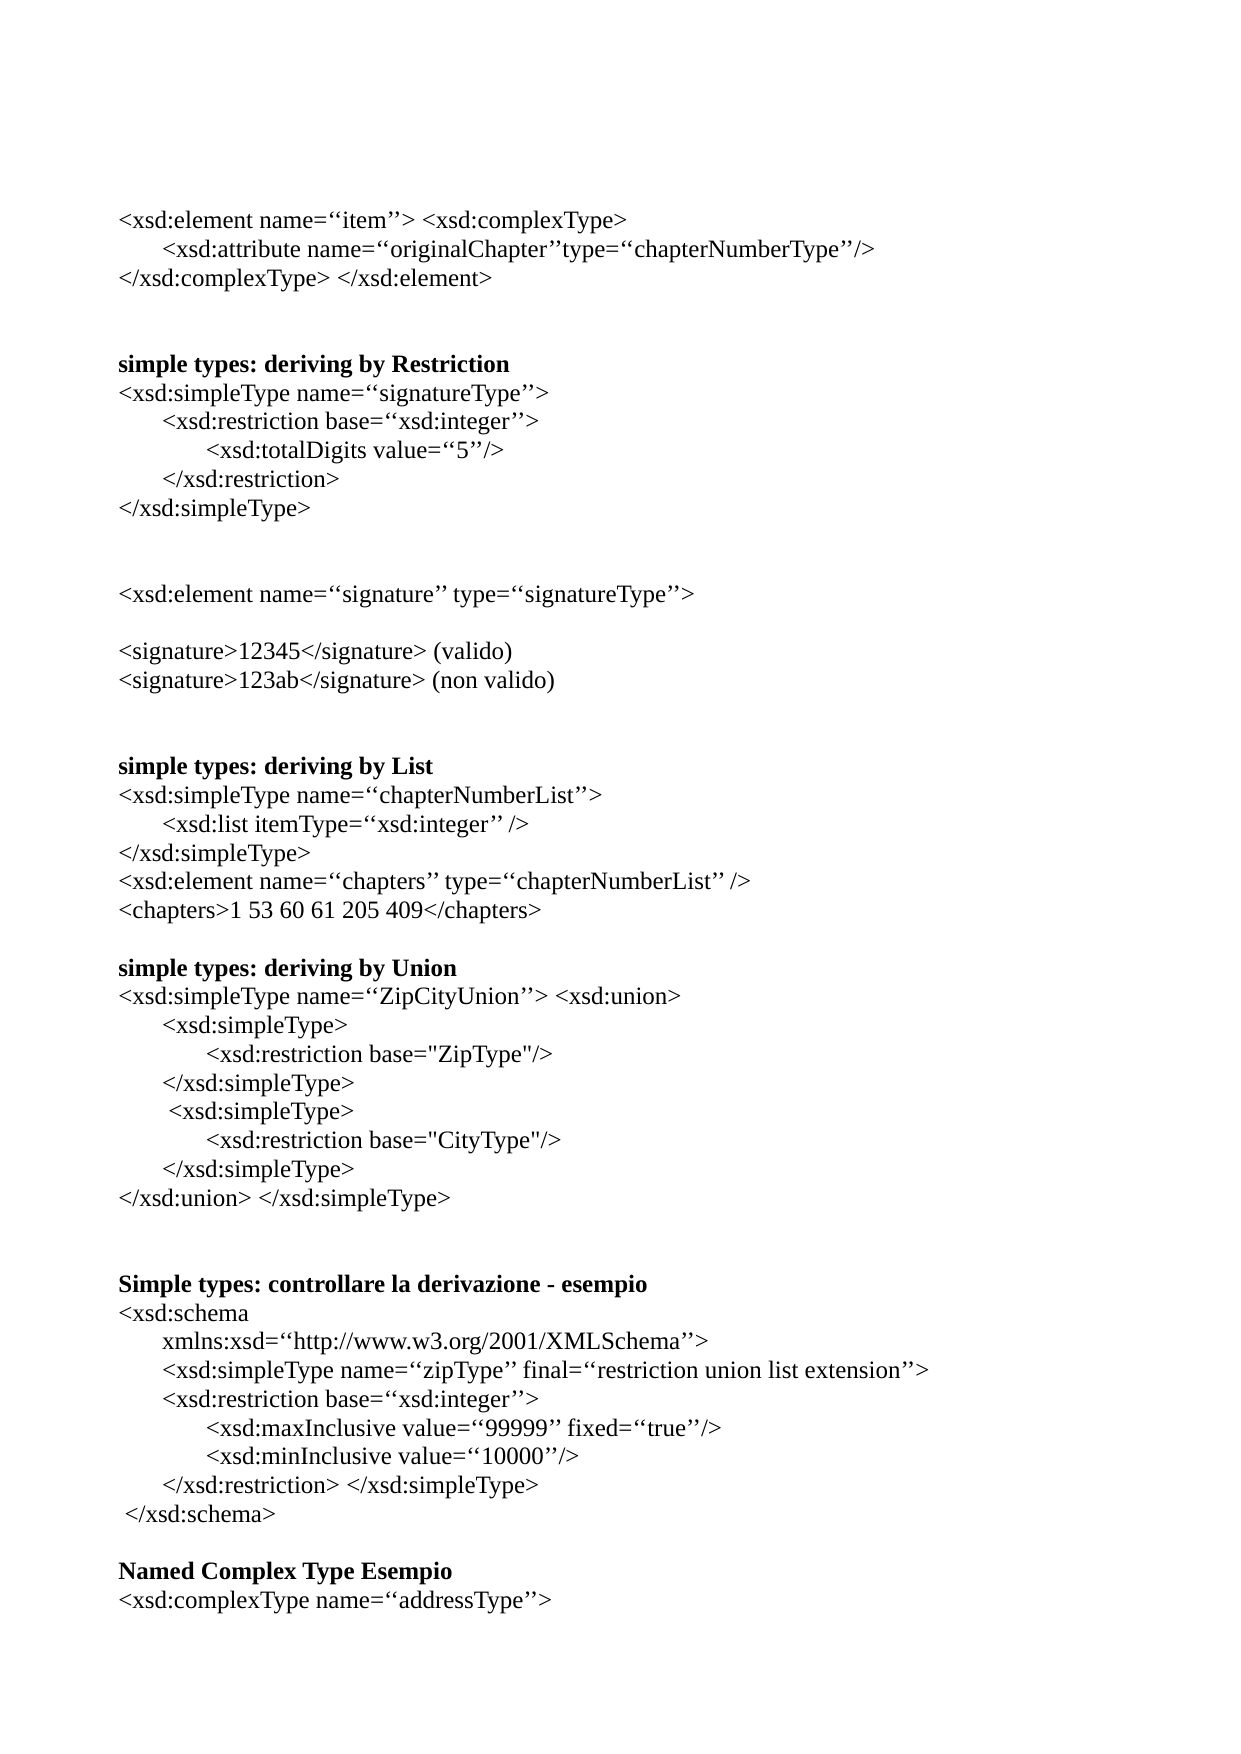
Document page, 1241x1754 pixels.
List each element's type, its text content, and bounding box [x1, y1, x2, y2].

text </xsd:restriction> </xsd:simpleType> [118, 1470, 1122, 1499]
text simple types: deriving by Union [118, 953, 1122, 981]
text Named Complex Type Esempio [118, 1556, 1122, 1585]
text <xsd:simpleType> [118, 1096, 1122, 1125]
text <xsd:simpleType name=‘‘signatureType’’> [118, 378, 1122, 406]
text <xsd:minInclusive value=‘‘10000’’/> [118, 1441, 1122, 1470]
text <signature>12345</signature> (valido) [118, 636, 1122, 665]
text </xsd:simpleType> [118, 838, 1122, 866]
text </xsd:union> </xsd:simpleType> [118, 1183, 1122, 1211]
text <xsd:simpleType name=‘‘ZipCityUnion’’> <xsd:union> [118, 981, 1122, 1010]
text <xsd:element name=‘‘item’’> <xsd:complexType> [118, 205, 1122, 234]
text <xsd:totalDigits value=‘‘5’’/> [118, 435, 1122, 464]
text </xsd:complexType> </xsd:element> [118, 263, 1122, 291]
text </xsd:simpleType> [118, 1068, 1122, 1096]
text <xsd:maxInclusive value=‘‘99999’’ fixed=‘‘true’’/> [118, 1413, 1122, 1441]
text <signature>123ab</signature> (non valido) [118, 665, 1122, 694]
text <xsd:simpleType name=‘‘zipType’’ final=‘‘restriction union list extension’’> [118, 1355, 1122, 1384]
text <xsd:element name=‘‘signature’’ type=‘‘signatureType’’> [118, 579, 1122, 608]
text <xsd:restriction base="ZipType"/> [118, 1039, 1122, 1068]
text <xsd:restriction base=‘‘xsd:integer’’> [118, 1384, 1122, 1413]
text <xsd:simpleType name=‘‘chapterNumberList’’> [118, 780, 1122, 809]
text simple types: deriving by Restriction [118, 349, 1122, 378]
text </xsd:schema> [118, 1499, 1122, 1528]
text <xsd:simpleType> [118, 1010, 1122, 1039]
text <xsd:restriction base="CityType"/> [118, 1125, 1122, 1154]
text Simple types: controllare la derivazione - esempio [118, 1269, 1122, 1298]
text <xsd:element name=‘‘chapters’’ type=‘‘chapterNumberList’’ /> [118, 866, 1122, 895]
text <xsd:list itemType=‘‘xsd:integer’’ /> [118, 809, 1122, 838]
text xmlns:xsd=‘‘http://www.w3.org/2001/XMLSchema’’> [118, 1326, 1122, 1355]
text <chapters>1 53 60 61 205 409</chapters> [118, 895, 1122, 924]
text <xsd:attribute name=‘‘originalChapter’’type=‘‘chapterNumberType’’/> [118, 234, 1122, 263]
text simple types: deriving by List [118, 751, 1122, 780]
text </xsd:restriction> [118, 464, 1122, 493]
text </xsd:simpleType> [118, 493, 1122, 521]
text <xsd:schema [118, 1298, 1122, 1326]
text <xsd:complexType name=‘‘addressType’’> [118, 1585, 1122, 1614]
text </xsd:simpleType> [118, 1154, 1122, 1183]
text <xsd:restriction base=‘‘xsd:integer’’> [118, 406, 1122, 435]
